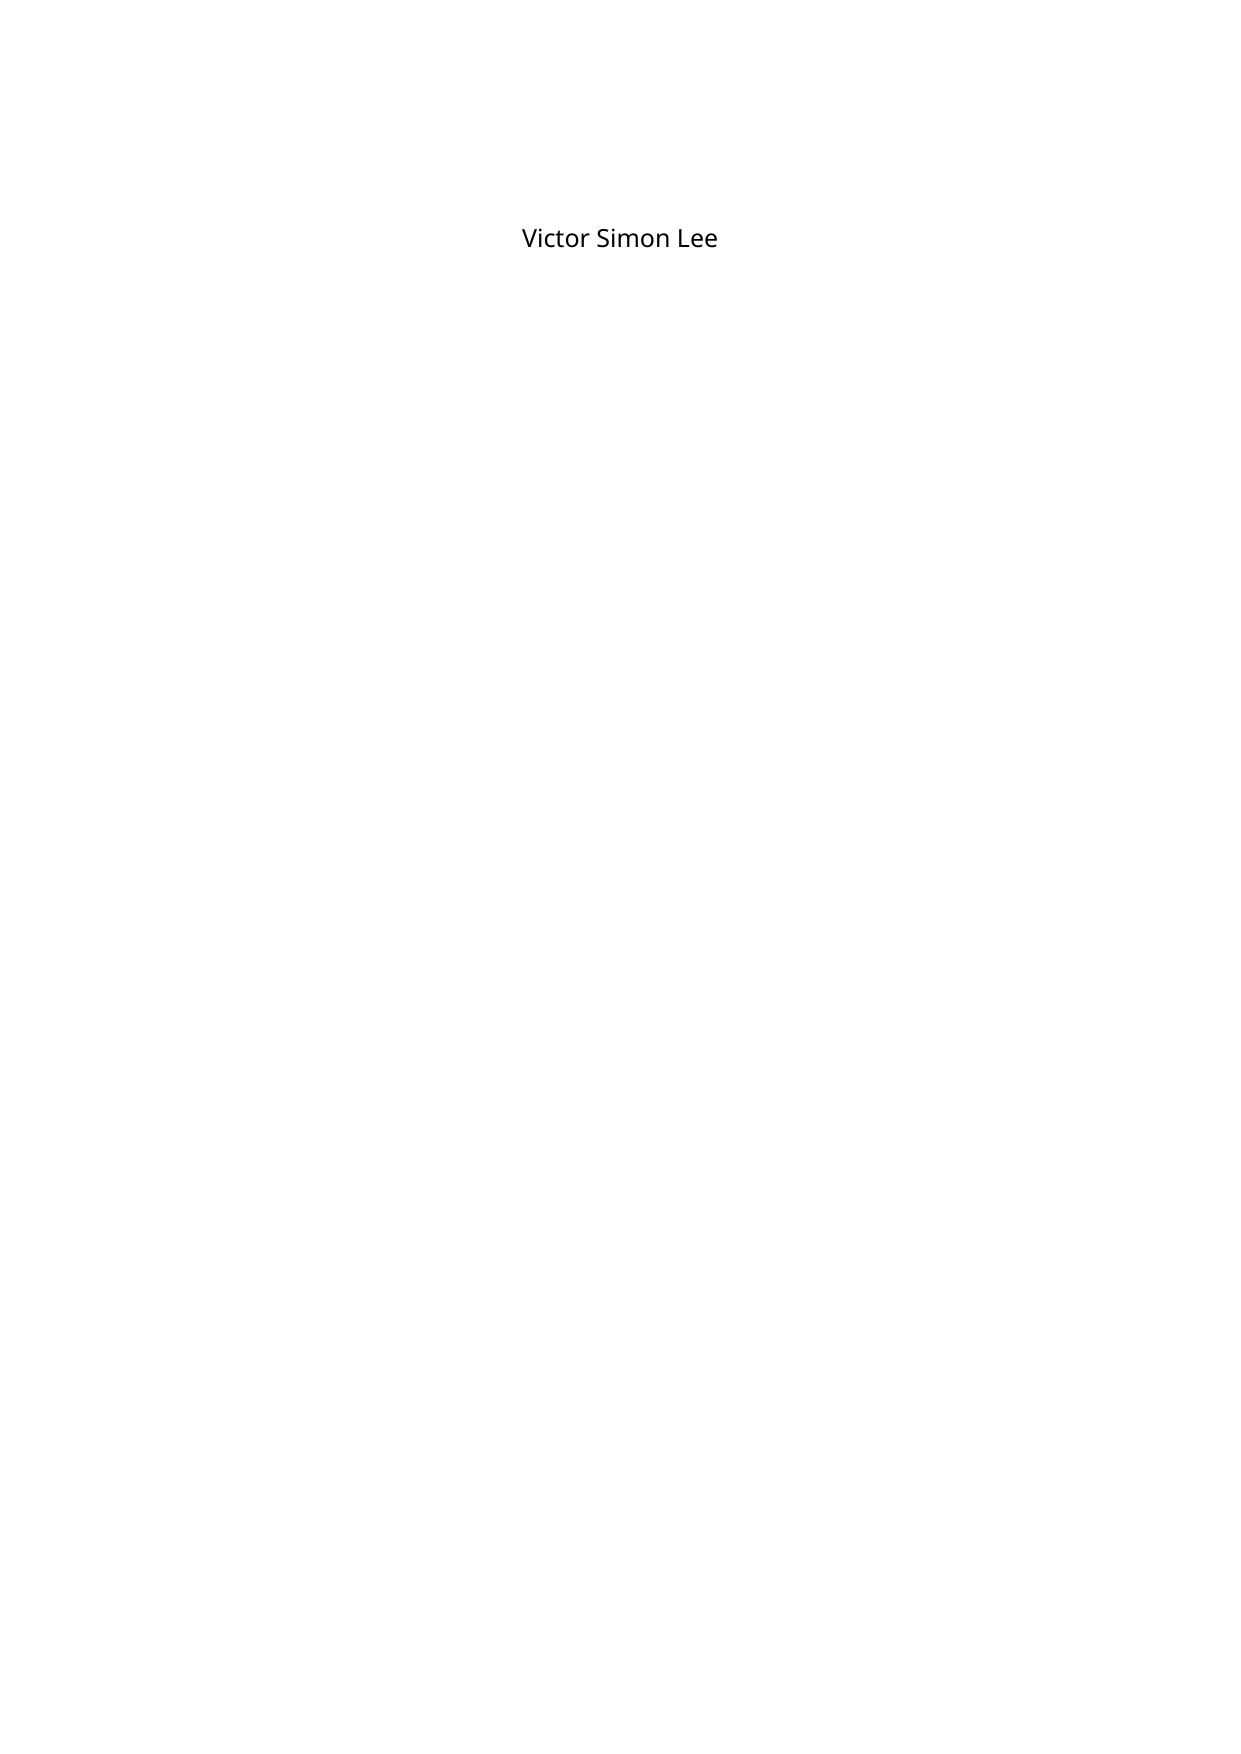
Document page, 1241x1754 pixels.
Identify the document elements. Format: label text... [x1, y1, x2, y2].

text Victor Simon Lee [118, 220, 1122, 254]
